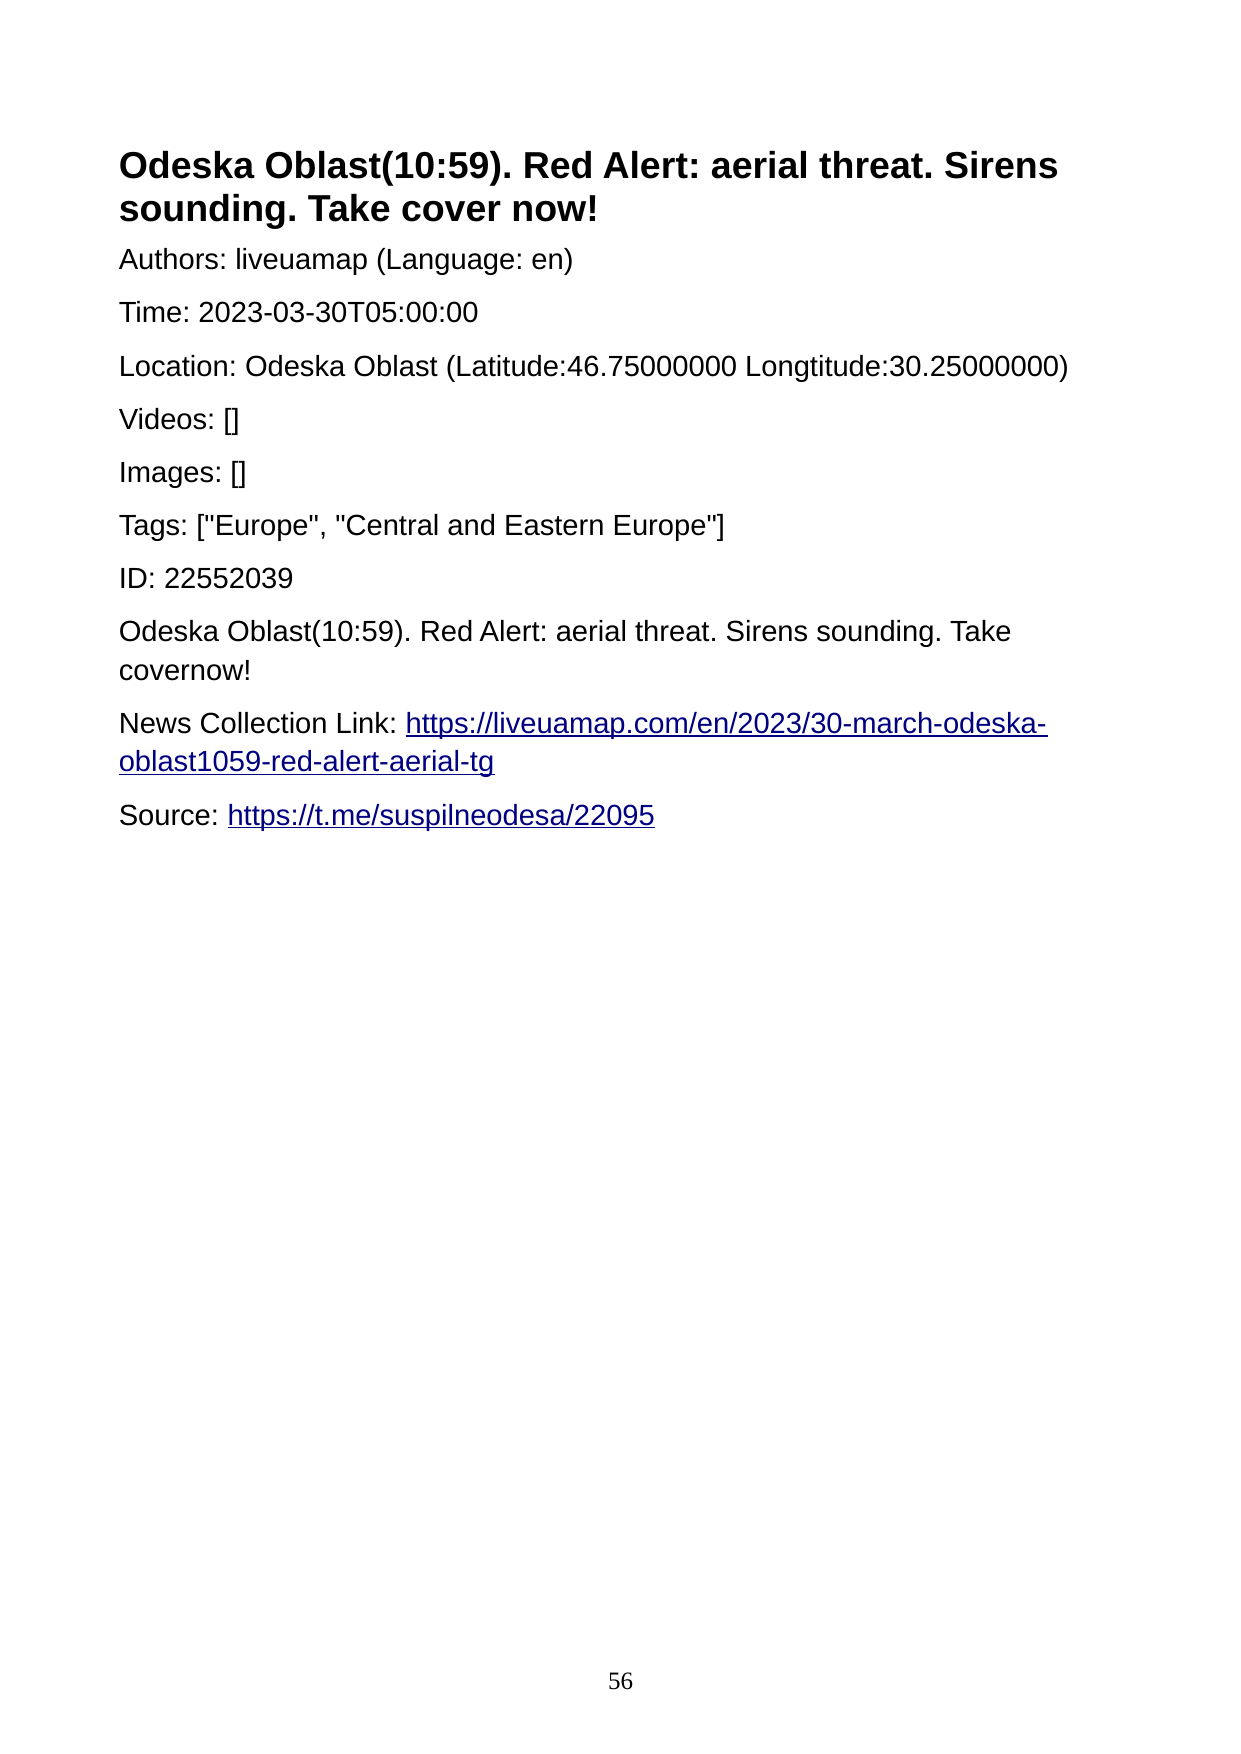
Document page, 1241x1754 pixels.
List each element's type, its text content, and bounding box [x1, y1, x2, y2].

subtitle Odeska Oblast(10:59). Red Alert: aerial threat. Sirens sounding. Take cover now! [118, 143, 1122, 230]
text News Collection Link: https://liveuamap.com/en/2023/30-march-odeska-oblast1059-red-alert-aerial-tg [118, 706, 1122, 778]
text Time: 2023-03-30T05:00:00 [118, 295, 1122, 329]
text Location: Odeska Oblast (Latitude:46.75000000 Longtitude:30.25000000) [118, 348, 1122, 382]
text Source: https://t.me/suspilneodesa/22095 [118, 797, 1122, 831]
text ID: 22552039 [118, 561, 1122, 594]
text Odeska Oblast(10:59). Red Alert: aerial threat. Sirens sounding. Take covernow! [118, 614, 1122, 686]
text Authors: liveuamap (Language: en) [118, 242, 1122, 276]
text Images: [] [118, 455, 1122, 488]
text Tags: ["Europe", "Central and Eastern Europe"] [118, 508, 1122, 541]
text Videos: [] [118, 402, 1122, 435]
